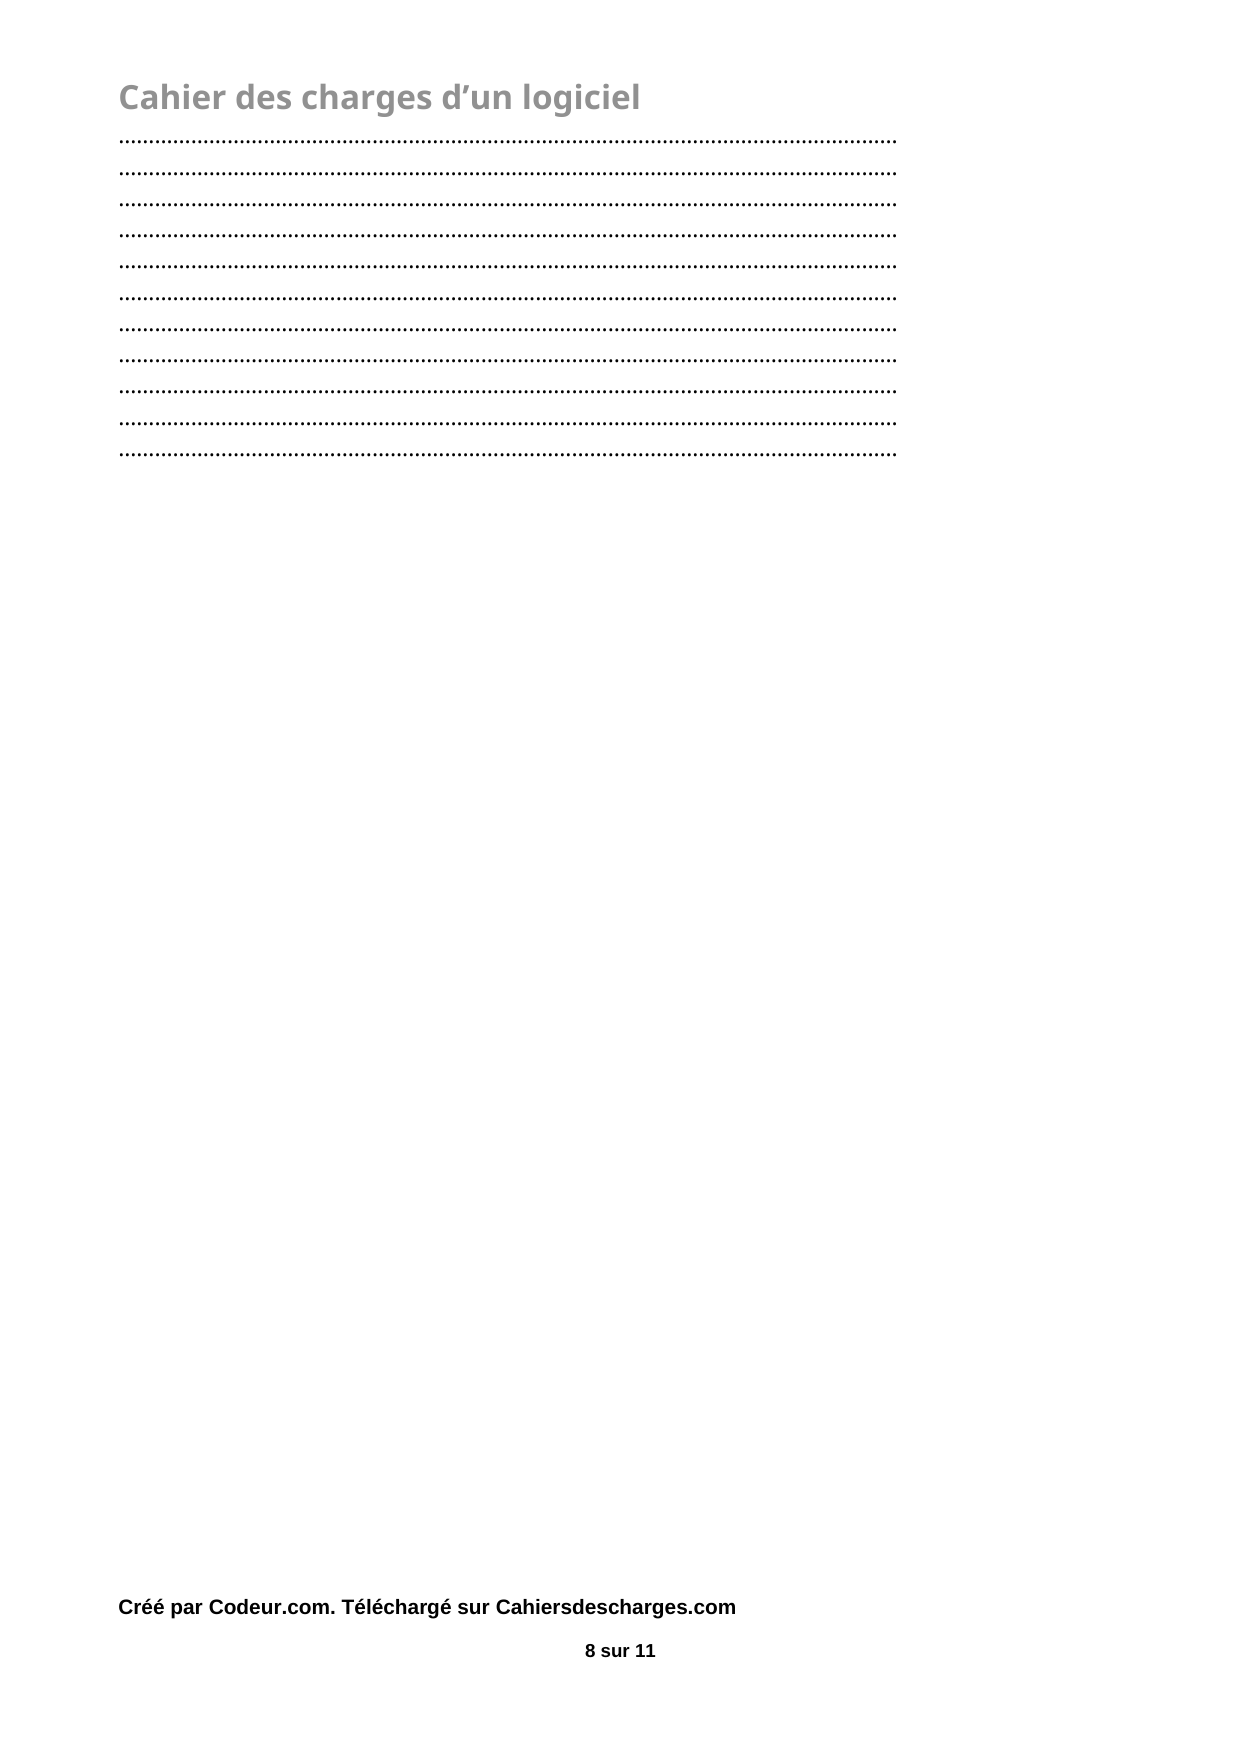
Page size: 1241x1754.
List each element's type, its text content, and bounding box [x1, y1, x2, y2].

text ………………………………………………………………………………………………………………… [118, 182, 1122, 213]
text ………………………………………………………………………………………………………………… [118, 244, 1122, 276]
text ………………………………………………………………………………………………………………… [118, 276, 1122, 307]
text ………………………………………………………………………………………………………………… [118, 307, 1122, 338]
text ………………………………………………………………………………………………………………… [118, 432, 1122, 463]
text ………………………………………………………………………………………………………………… [118, 151, 1122, 182]
text ………………………………………………………………………………………………………………… [118, 401, 1122, 432]
text ………………………………………………………………………………………………………………… [118, 213, 1122, 244]
text ………………………………………………………………………………………………………………… [118, 119, 1122, 151]
text ………………………………………………………………………………………………………………… [118, 369, 1122, 401]
text ………………………………………………………………………………………………………………… [118, 338, 1122, 369]
